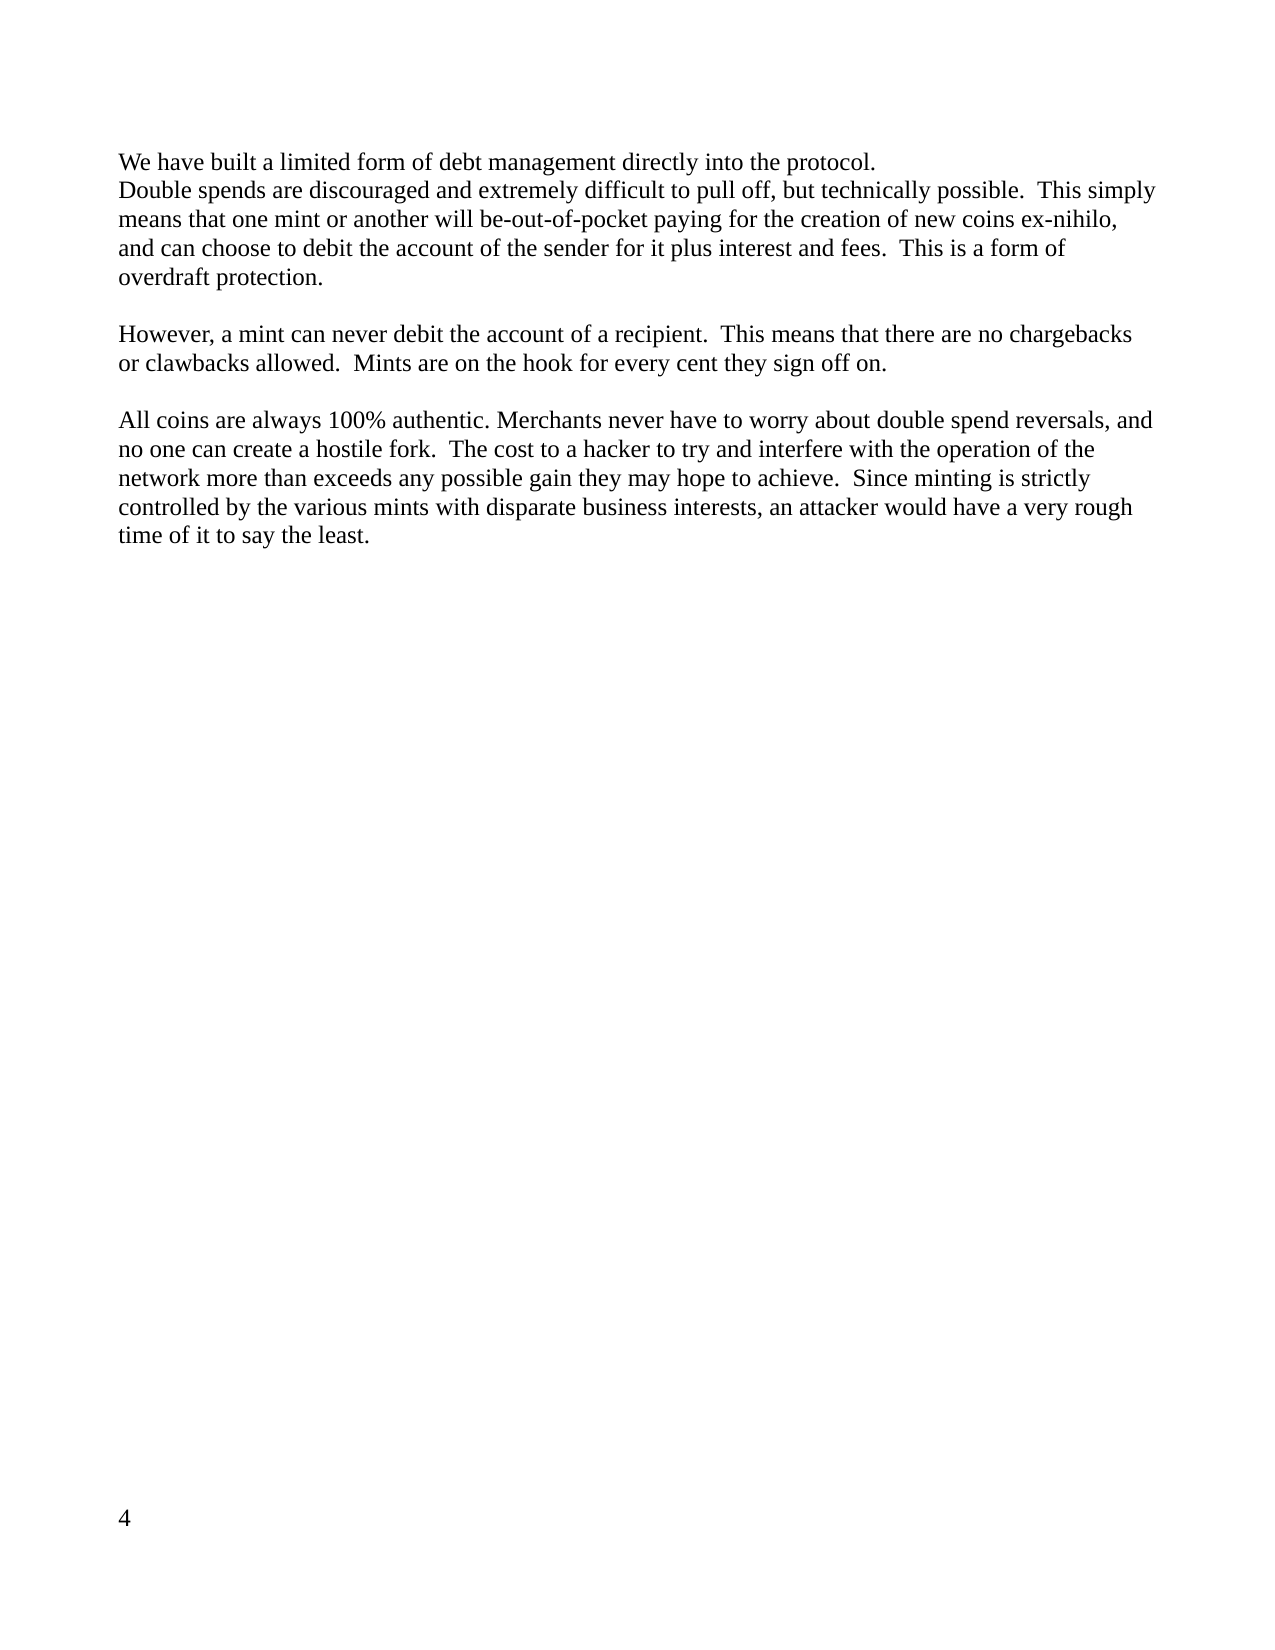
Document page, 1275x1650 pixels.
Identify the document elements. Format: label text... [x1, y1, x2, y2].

text We have built a limited form of debt management directly into the protocol. [118, 147, 1157, 176]
text However, a mint can never debit the account of a recipient. This means that there are no chargebacks or clawbacks allowed. Mints are on the hook for every cent they sign off on. [118, 319, 1157, 377]
text Double spends are discouraged and extremely difficult to pull off, but technically possible. This simply means that one mint or another will be-out-of-pocket paying for the creation of new coins ex-nihilo, and can choose to debit the account of the sender for it plus interest and fees. This is a form of overdraft protection. [118, 176, 1157, 291]
text All coins are always 100% authentic. Merchants never have to worry about double spend reversals, and no one can create a hostile fork. The cost to a hacker to try and interfere with the operation of the network more than exceeds any possible gain they may hope to achieve. Since minting is strictly controlled by the various mints with disparate business interests, an attacker would have a very rough time of it to say the least. [118, 406, 1157, 549]
